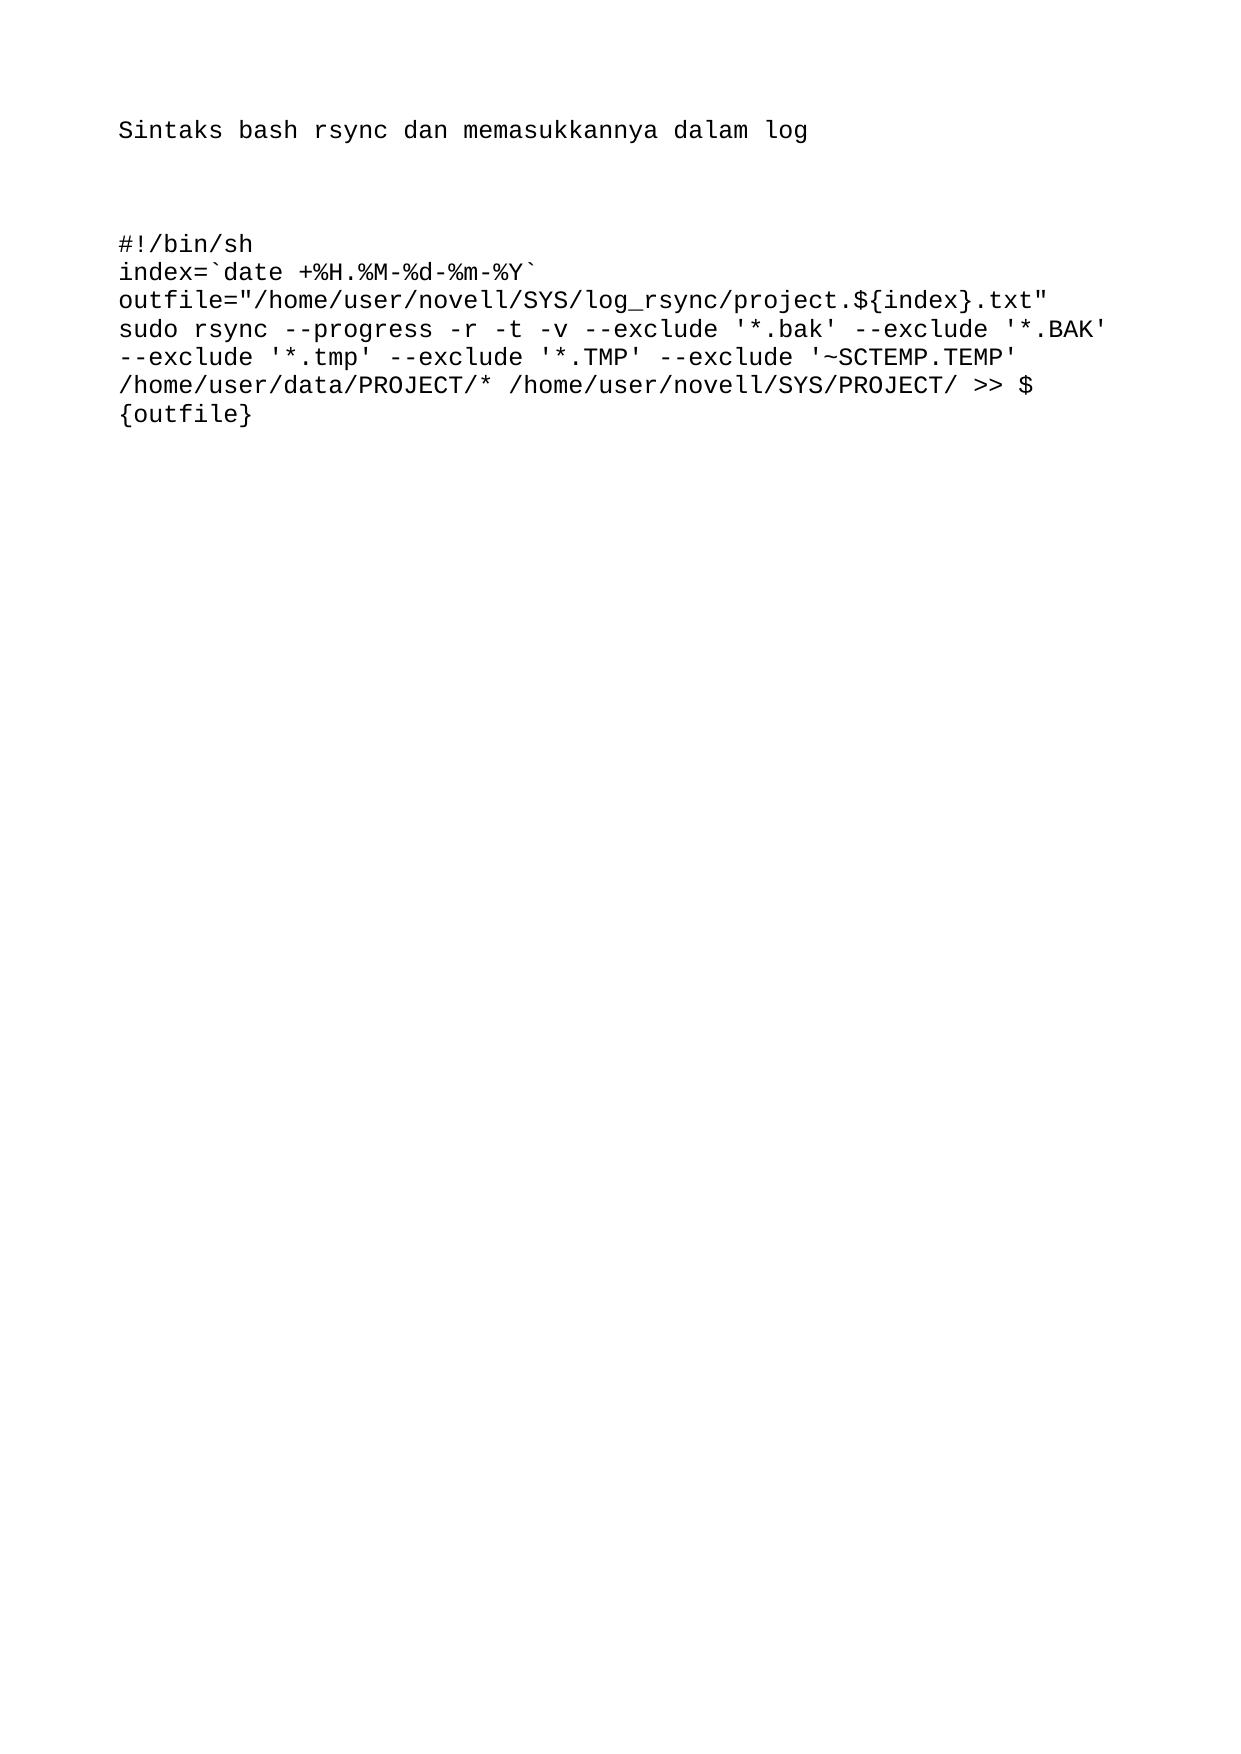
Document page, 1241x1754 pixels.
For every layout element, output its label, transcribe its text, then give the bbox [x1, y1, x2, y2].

text #!/bin/sh index=`date +%H.%M-%d-%m-%Y` outfile="/home/user/novell/SYS/log_rsync/project.${index}.txt" sudo rsync --progress -r -t -v --exclude '*.bak' --exclude '*.BAK' --exclude '*.tmp' --exclude '*.TMP' --exclude '~SCTEMP.TEMP' /home/user/data/PROJECT/* /home/user/novell/SYS/PROJECT/ >> ${outfile} [118, 231, 1122, 430]
text Sintaks bash rsync dan memasukkannya dalam log [118, 118, 1122, 146]
